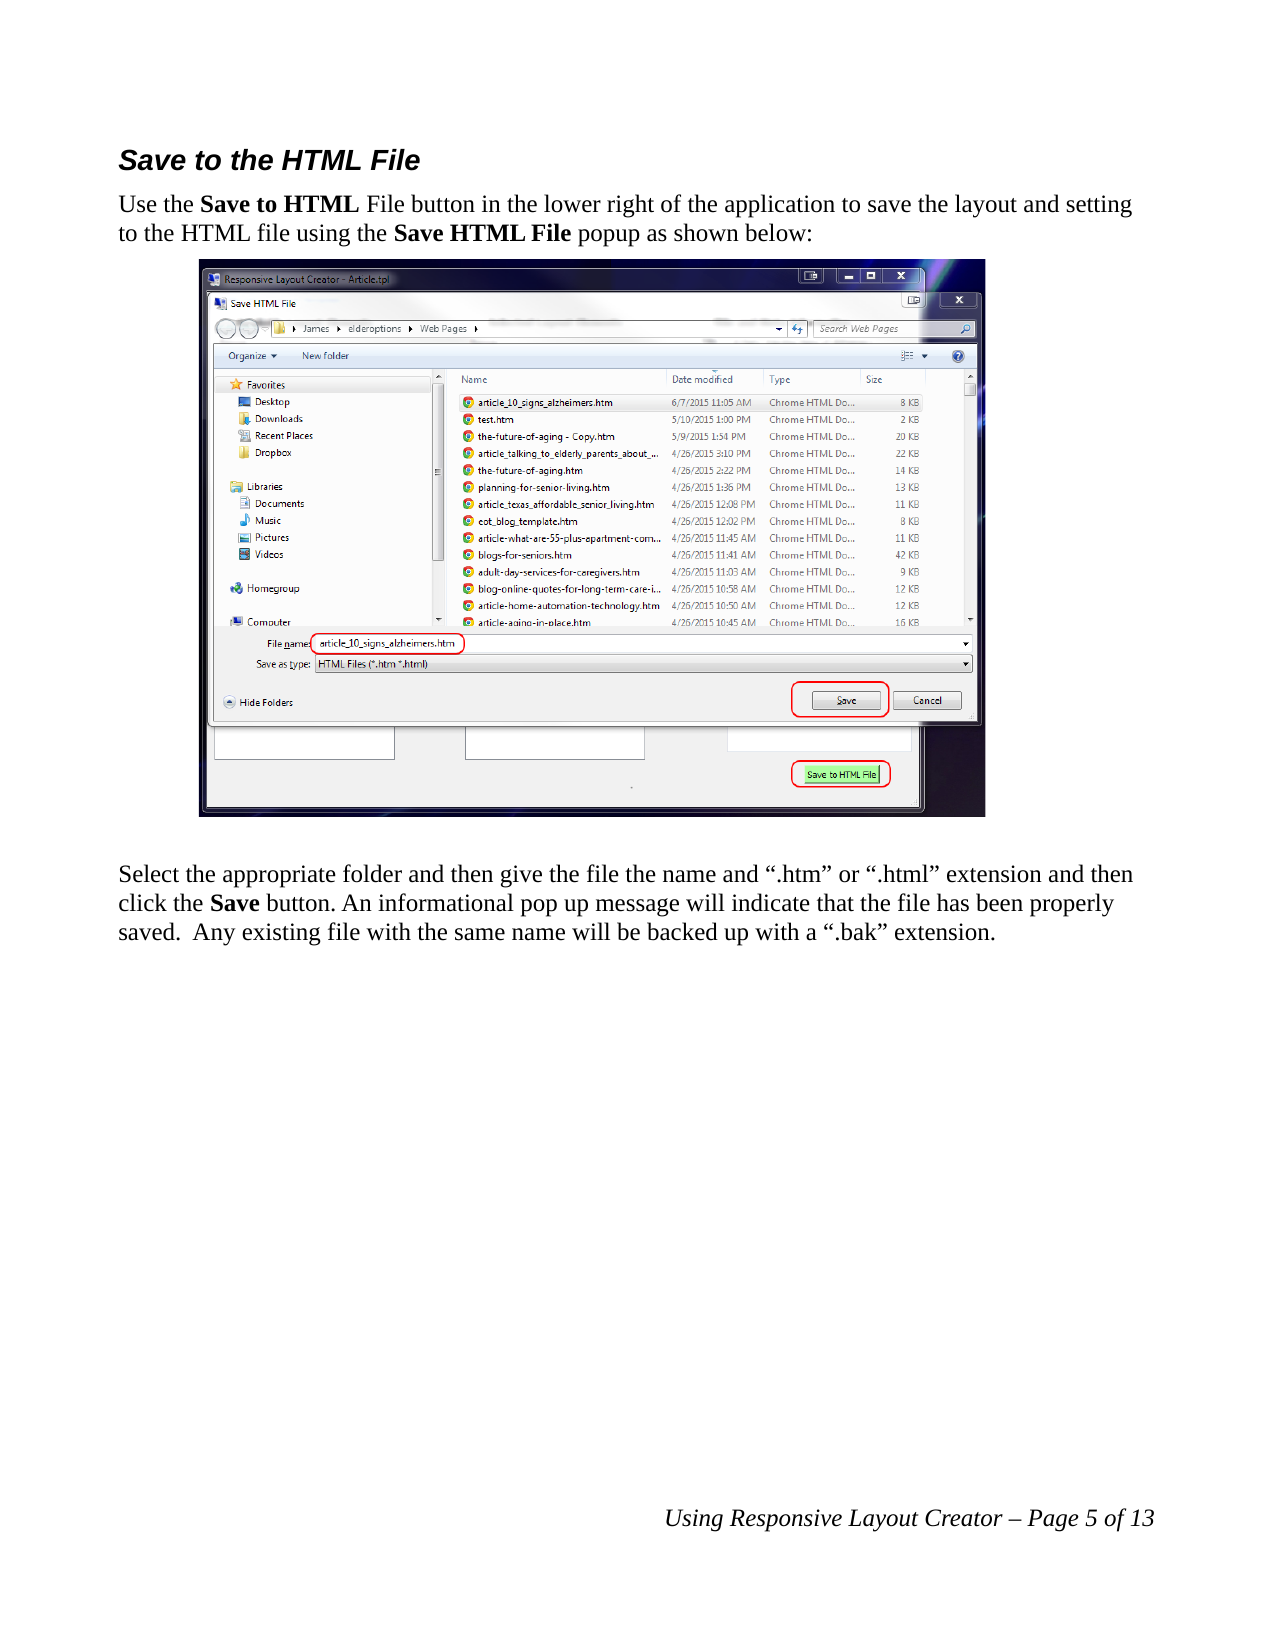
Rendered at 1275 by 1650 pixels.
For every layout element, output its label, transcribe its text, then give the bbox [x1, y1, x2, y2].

text Select the appropriate folder and then give the file the name and “.htm” or “.html” extension and then click the Save button. An informational pop up message will indicate that the file has been properly saved. Any existing file with the same name will be backed up with a “.bak” extension. [118, 859, 1157, 946]
picture [198, 259, 986, 817]
subtitle Save to the HTML File [118, 143, 1157, 177]
text Use the Save to HTML File button in the lower right of the application to save the layout and setting to the HTML file using the Save HTML File popup as shown below: [118, 189, 1157, 247]
